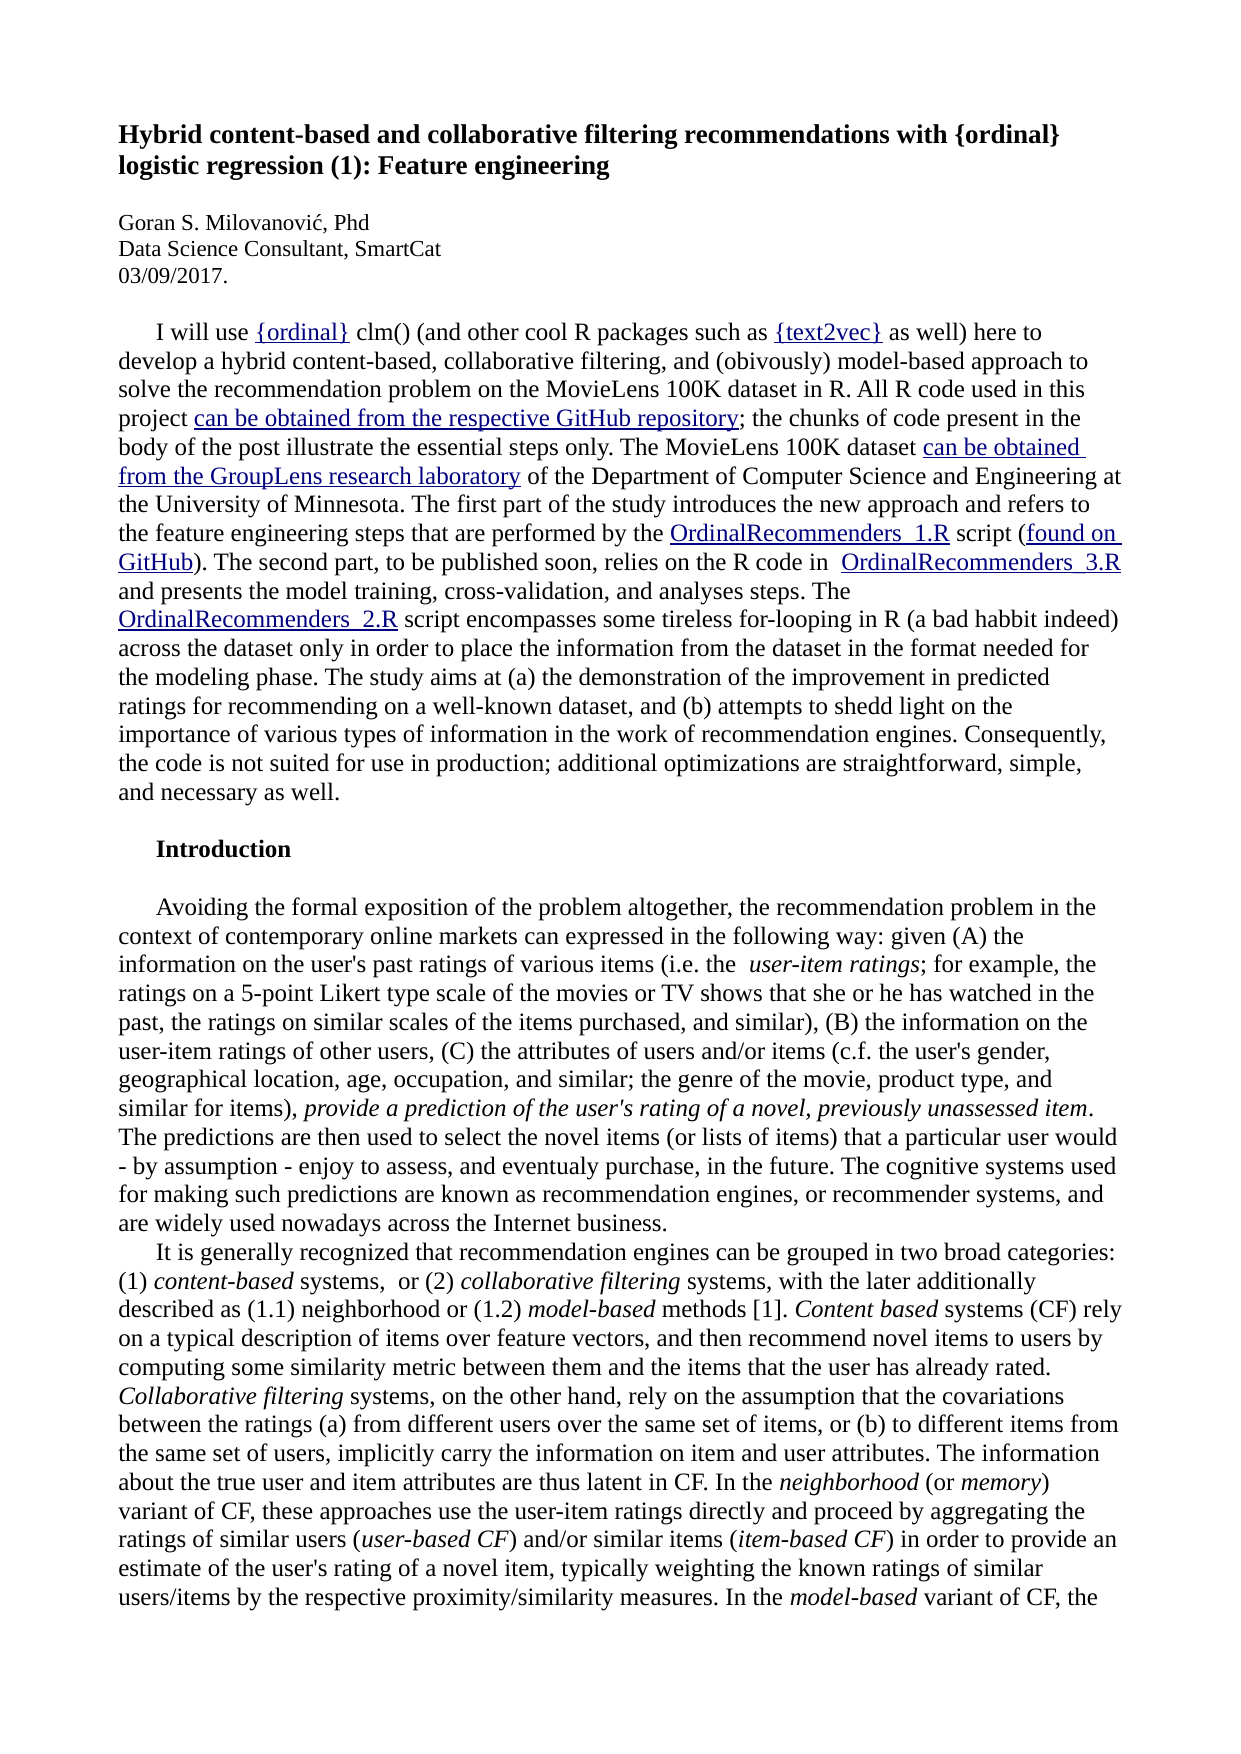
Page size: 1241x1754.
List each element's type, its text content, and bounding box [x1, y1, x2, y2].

text Introduction [118, 834, 1122, 863]
text Hybrid content-based and collaborative filtering recommendations with {ordinal} logistic regression (1): Feature engineering [118, 118, 1122, 180]
text Avoiding the formal exposition of the problem altogether, the recommendation problem in the context of contemporary online markets can expressed in the following way: given (A) the information on the user's past ratings of various items (i.e. the user-item ratings; for example, the ratings on a 5-point Likert type scale of the movies or TV shows that she or he has watched in the past, the ratings on similar scales of the items purchased, and similar), (B) the information on the user-item ratings of other users, (C) the attributes of users and/or items (c.f. the user's gender, geographical location, age, occupation, and similar; the genre of the movie, product type, and similar for items), provide a prediction of the user's rating of a novel, previously unassessed item. The predictions are then used to select the novel items (or lists of items) that a particular user would - by assumption - enjoy to assess, and eventualy purchase, in the future. The cognitive systems used for making such predictions are known as recommendation engines, or recommender systems, and are widely used nowadays across the Internet business. [118, 892, 1122, 1237]
text I will use {ordinal} clm() (and other cool R packages such as {text2vec} as well) here to develop a hybrid content-based, collaborative filtering, and (obivously) model-based approach to solve the recommendation problem on the MovieLens 100K dataset in R. All R code used in this project can be obtained from the respective GitHub repository; the chunks of code present in the body of the post illustrate the essential steps only. The MovieLens 100K dataset can be obtained from the GroupLens research laboratory of the Department of Computer Science and Engineering at the University of Minnesota. The first part of the study introduces the new approach and refers to the feature engineering steps that are performed by the OrdinalRecommenders_1.R script (found on GitHub). The second part, to be published soon, relies on the R code in OrdinalRecommenders_3.R and presents the model training, cross-validation, and analyses steps. The OrdinalRecommenders_2.R script encompasses some tireless for-looping in R (a bad habbit indeed) across the dataset only in order to place the information from the dataset in the format needed for the modeling phase. The study aims at (a) the demonstration of the improvement in predicted ratings for recommending on a well-known dataset, and (b) attempts to shedd light on the importance of various types of information in the work of recommendation engines. Consequently, the code is not suited for use in production; additional optimizations are straightforward, simple, and necessary as well. [118, 317, 1122, 806]
text Data Science Consultant, SmartCat [118, 236, 1122, 262]
text It is generally recognized that recommendation engines can be grouped in two broad categories: (1) content-based systems, or (2) collaborative filtering systems, with the later additionally described as (1.1) neighborhood or (1.2) model-based methods [1]. Content based systems (CF) rely on a typical description of items over feature vectors, and then recommend novel items to users by computing some similarity metric between them and the items that the user has already rated. Collaborative filtering systems, on the other hand, rely on the assumption that the covariations between the ratings (a) from different users over the same set of items, or (b) to different items from the same set of users, implicitly carry the information on item and user attributes. The information about the true user and item attributes are thus latent in CF. In the neighborhood (or memory) variant of CF, these approaches use the user-item ratings directly and proceed by aggregating the ratings of similar users (user-based CF) and/or similar items (item-based CF) in order to provide an estimate of the user's rating of a novel item, typically weighting the known ratings of similar users/items by the respective proximity/similarity measures. In the model-based variant of CF, the [118, 1237, 1122, 1611]
text Goran S. Milovanović, Phd [118, 209, 1122, 236]
text 03/09/2017. [118, 262, 1122, 288]
